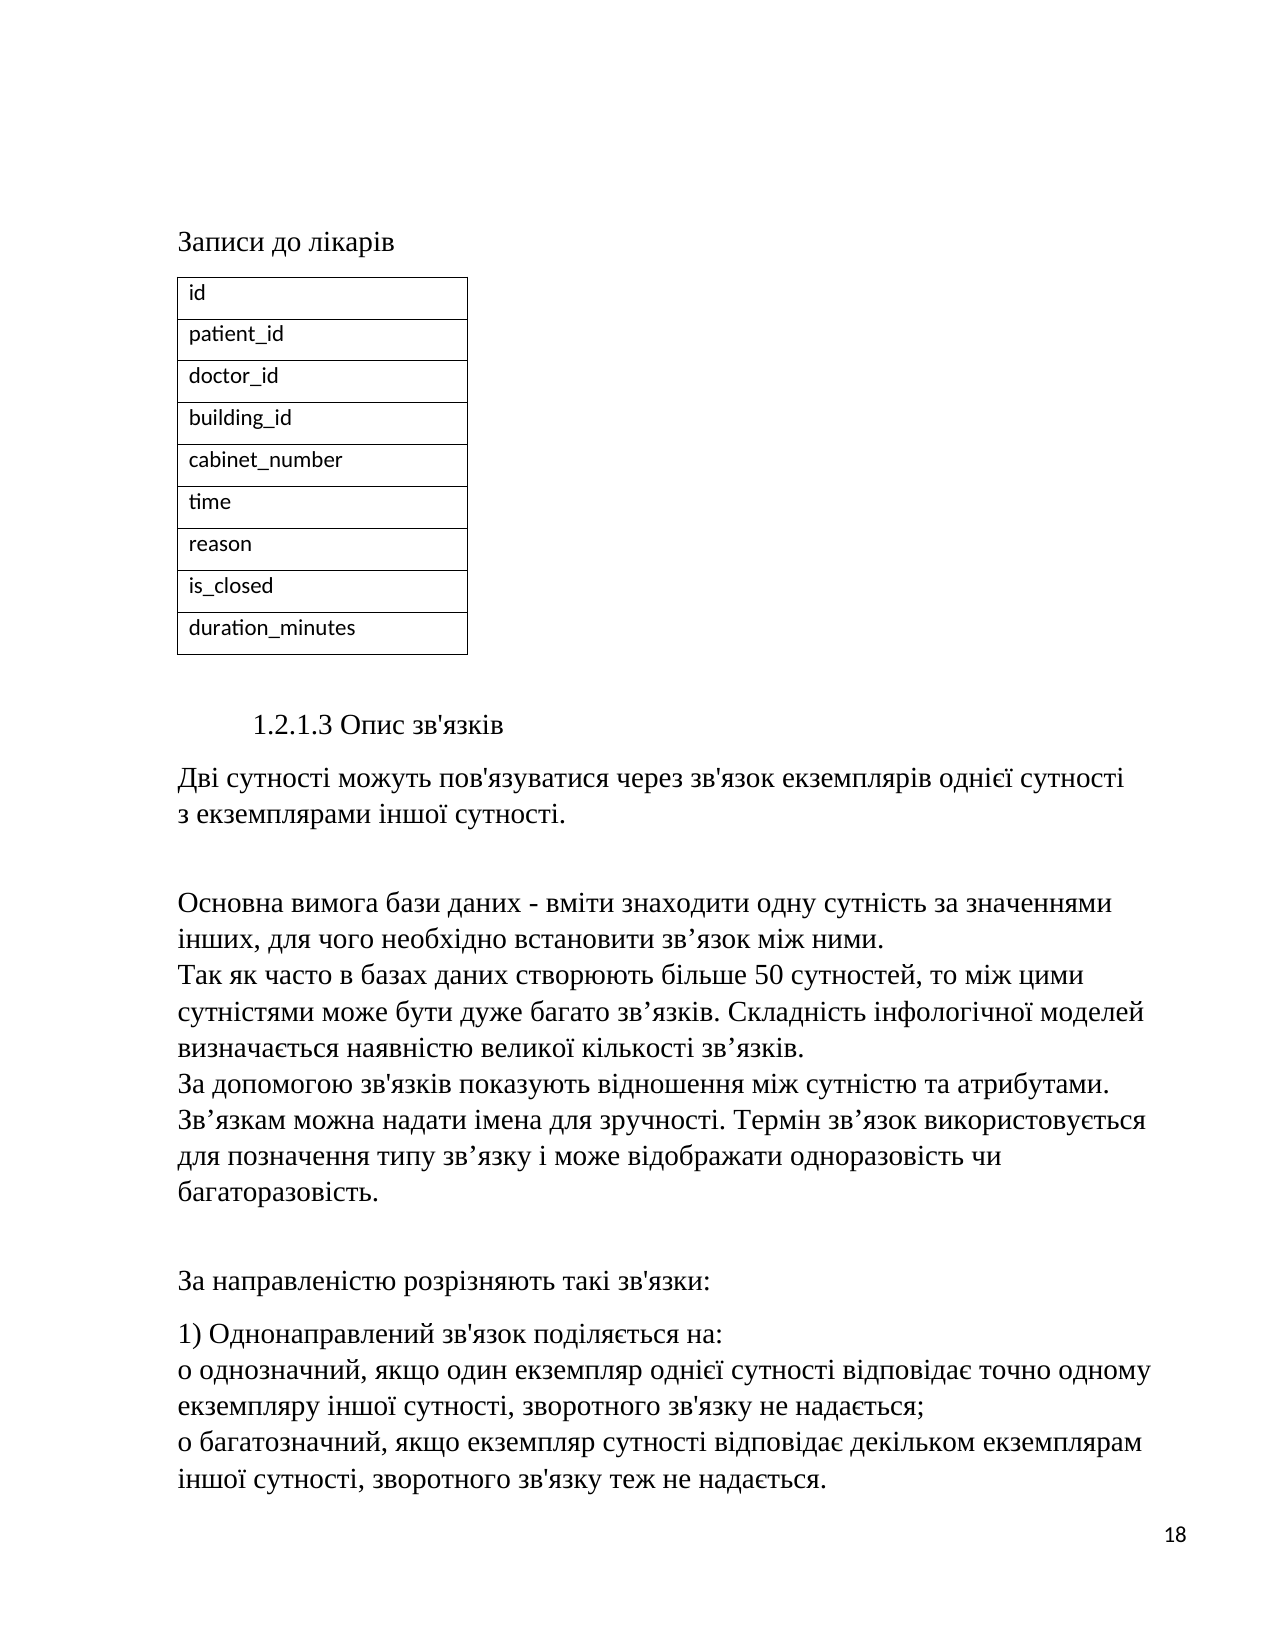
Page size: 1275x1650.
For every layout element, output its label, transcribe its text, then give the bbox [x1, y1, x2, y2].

table_header id [178, 278, 467, 318]
text 1) Однонаправлений зв'язок поділяється на: o однозначний, якщо один екземпляр однієї сутності відповідає точно одному екземпляру іншої сутності, зворотного зв'язку не надається; o багатозначний, якщо екземпляр сутності відповідає декільком екземплярам іншої сутності, зворотного зв'язку теж не надається. [177, 1316, 1186, 1494]
table_cell building_id [178, 403, 467, 444]
text Основна вимога бази даних - вміти знаходити одну сутність за значеннями інших, для чого необхідно встановити зв’язок між ними. Так як часто в базах даних створюють більше 50 сутностей, то між цими сутністями може бути дуже багато зв’язків. Складність інфологічної моделей визначається наявністю великої кількості зв’язків. За допомогою зв'язків показують відношення між сутністю та атрибутами. Зв’язкам можна надати імена для зручності. Термін зв’язок використовується для позначення типу зв’язку і може відображати одноразовість чи багаторазовість. [177, 849, 1186, 1208]
table_cell doctor_id [178, 361, 467, 402]
table_cell reason [178, 529, 467, 570]
text За направленістю розрізняють такі зв'язки: [177, 1227, 1186, 1297]
table_cell is_closed [178, 571, 467, 612]
text 1.2.1.3 Опис зв'язків [177, 707, 1186, 741]
table_cell time [178, 487, 467, 528]
table_cell cabinet_number [178, 445, 467, 486]
text Дві сутності можуть пов'язуватися через зв'язок екземплярів однієї сутності з екземплярами іншої сутності. [177, 760, 1186, 830]
table_cell duration_minutes [178, 613, 467, 653]
text Записи до лікарів [177, 224, 1186, 257]
table_cell patient_id [178, 320, 467, 360]
